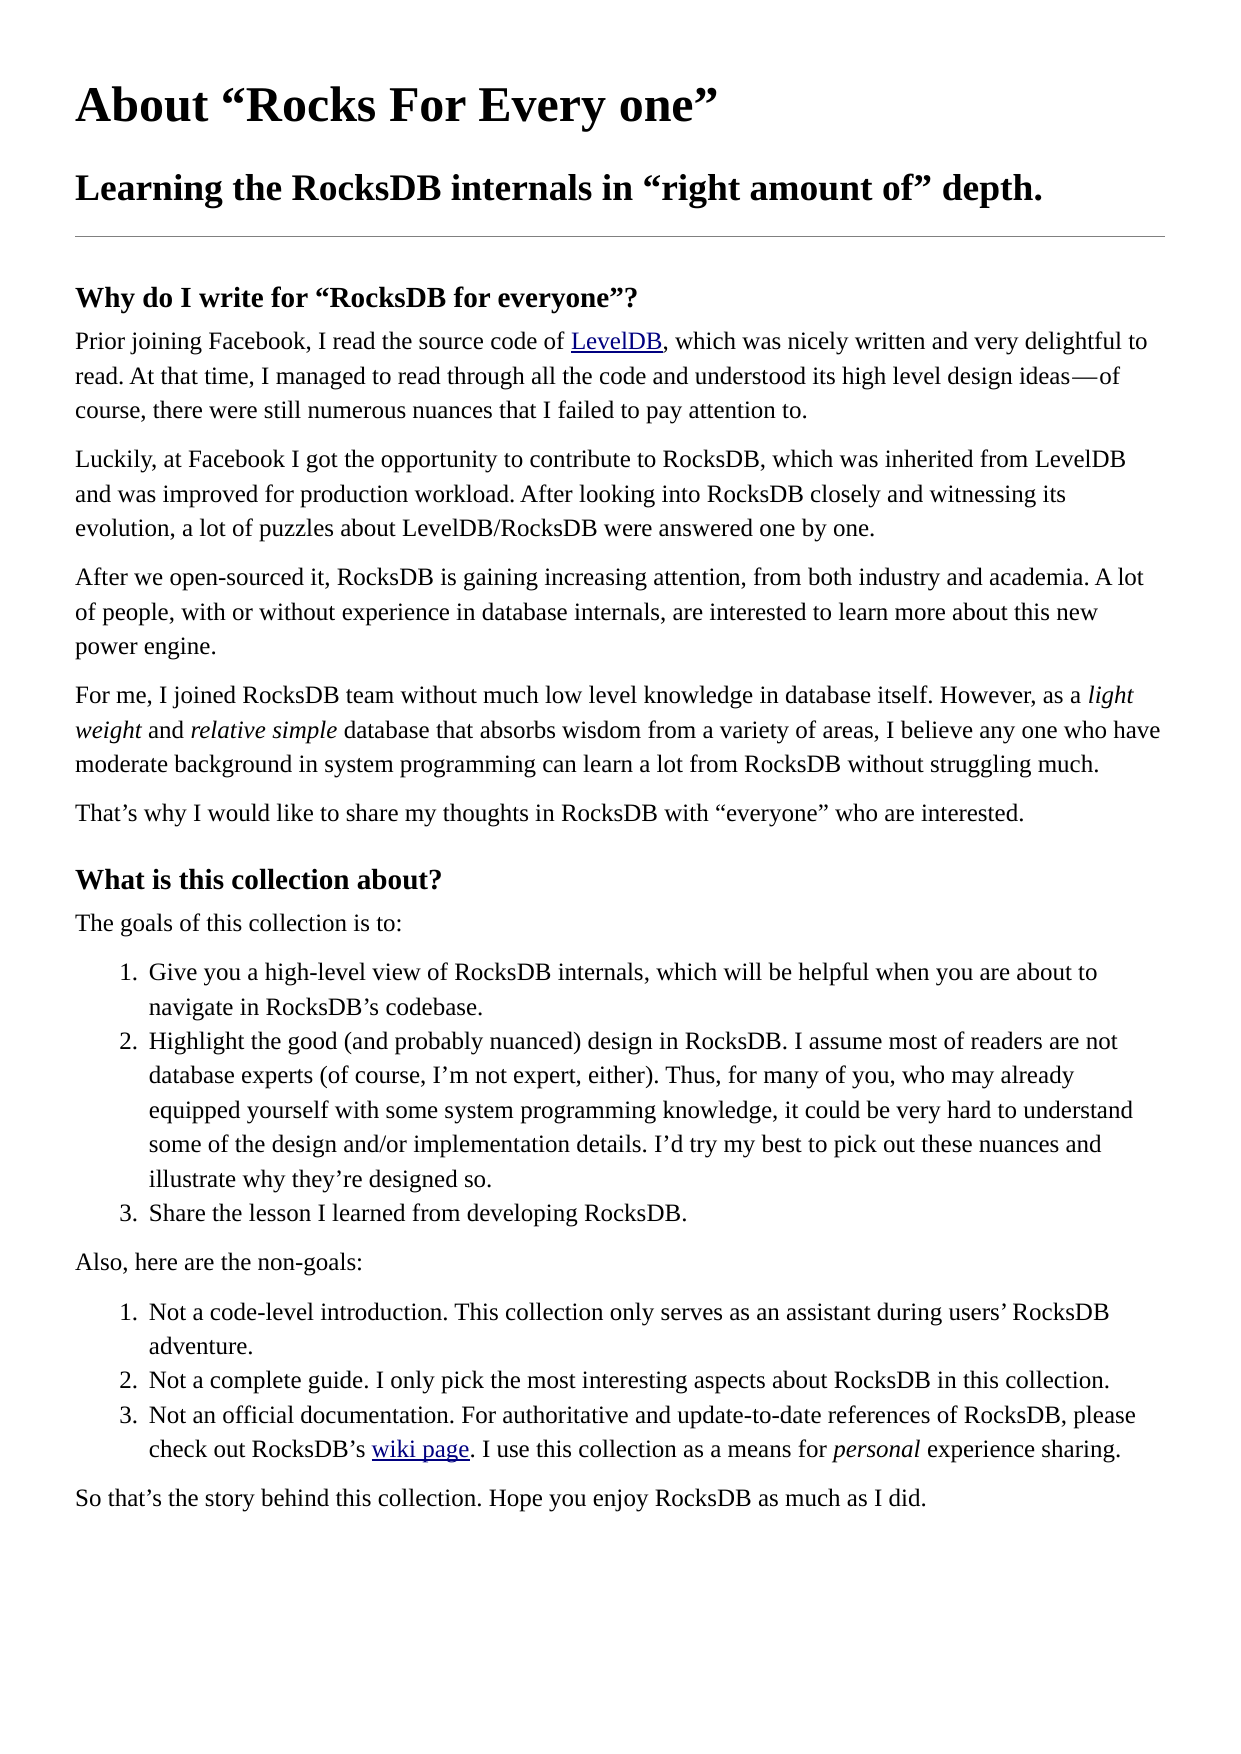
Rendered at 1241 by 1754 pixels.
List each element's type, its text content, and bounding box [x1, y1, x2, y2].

text So that’s the story behind this collection. Hope you enjoy RocksDB as much as I did. [75, 1483, 1165, 1512]
text After we open-sourced it, RocksDB is gaining increasing attention, from both industry and academia. A lot of people, with or without experience in database internals, are interested to learn more about this new power engine. [75, 562, 1165, 660]
list Not an official documentation. For authoritative and update-to-date references of RocksDB, please check out RocksDB’s wiki page. I use this collection as a means for personal experience sharing. [119, 1400, 1165, 1463]
text For me, I joined RocksDB team without much low level knowledge in database itself. However, as a light weight and relative simple database that absorbs wisdom from a variety of areas, I believe any one who have moderate background in system programming can learn a lot from RocksDB without struggling much. [75, 680, 1165, 778]
text That’s why I would like to share my thoughts in RocksDB with “everyone” who are interested. [75, 798, 1165, 827]
subtitle Why do I write for “RocksDB for everyone”? [75, 280, 1165, 314]
text Luckily, at Facebook I got the opportunity to contribute to RocksDB, which was inherited from LevelDB and was improved for production workload. After looking into RocksDB closely and witnessing its evolution, a lot of puzzles about LevelDB/RocksDB were answered one by one. [75, 444, 1165, 542]
list Give you a high-level view of RocksDB internals, which will be helpful when you are about to navigate in RocksDB’s codebase. [119, 957, 1165, 1020]
list Not a complete guide. I only pick the most interesting aspects about RocksDB in this collection. [119, 1366, 1165, 1394]
text Also, here are the non-goals: [75, 1247, 1165, 1276]
subtitle What is this collection about? [75, 862, 1165, 896]
text The goals of this collection is to: [75, 908, 1165, 937]
text Prior joining Facebook, I read the source code of LevelDB, which was nicely written and very delightful to read. At that time, I managed to read through all the code and understood its high level design ideas — of course, there were still numerous nuances that I failed to pay attention to. [75, 326, 1165, 424]
list Share the lesson I learned from developing RocksDB. [119, 1198, 1165, 1227]
subtitle About “Rocks For Every one” [75, 75, 1165, 132]
list Not a code-level introduction. This collection only serves as an assistant during users’ RocksDB adventure. [119, 1297, 1165, 1360]
list Highlight the good (and probably nuanced) design in RocksDB. I assume most of readers are not database experts (of course, I’m not expert, either). Thus, for many of you, who may already equipped yourself with some system programming knowledge, it could be very hard to understand some of the design and/or implementation details. I’d try my best to pick out these nuances and illustrate why they’re designed so. [119, 1026, 1165, 1193]
subtitle Learning the RocksDB internals in “right amount of” depth. [75, 166, 1165, 209]
